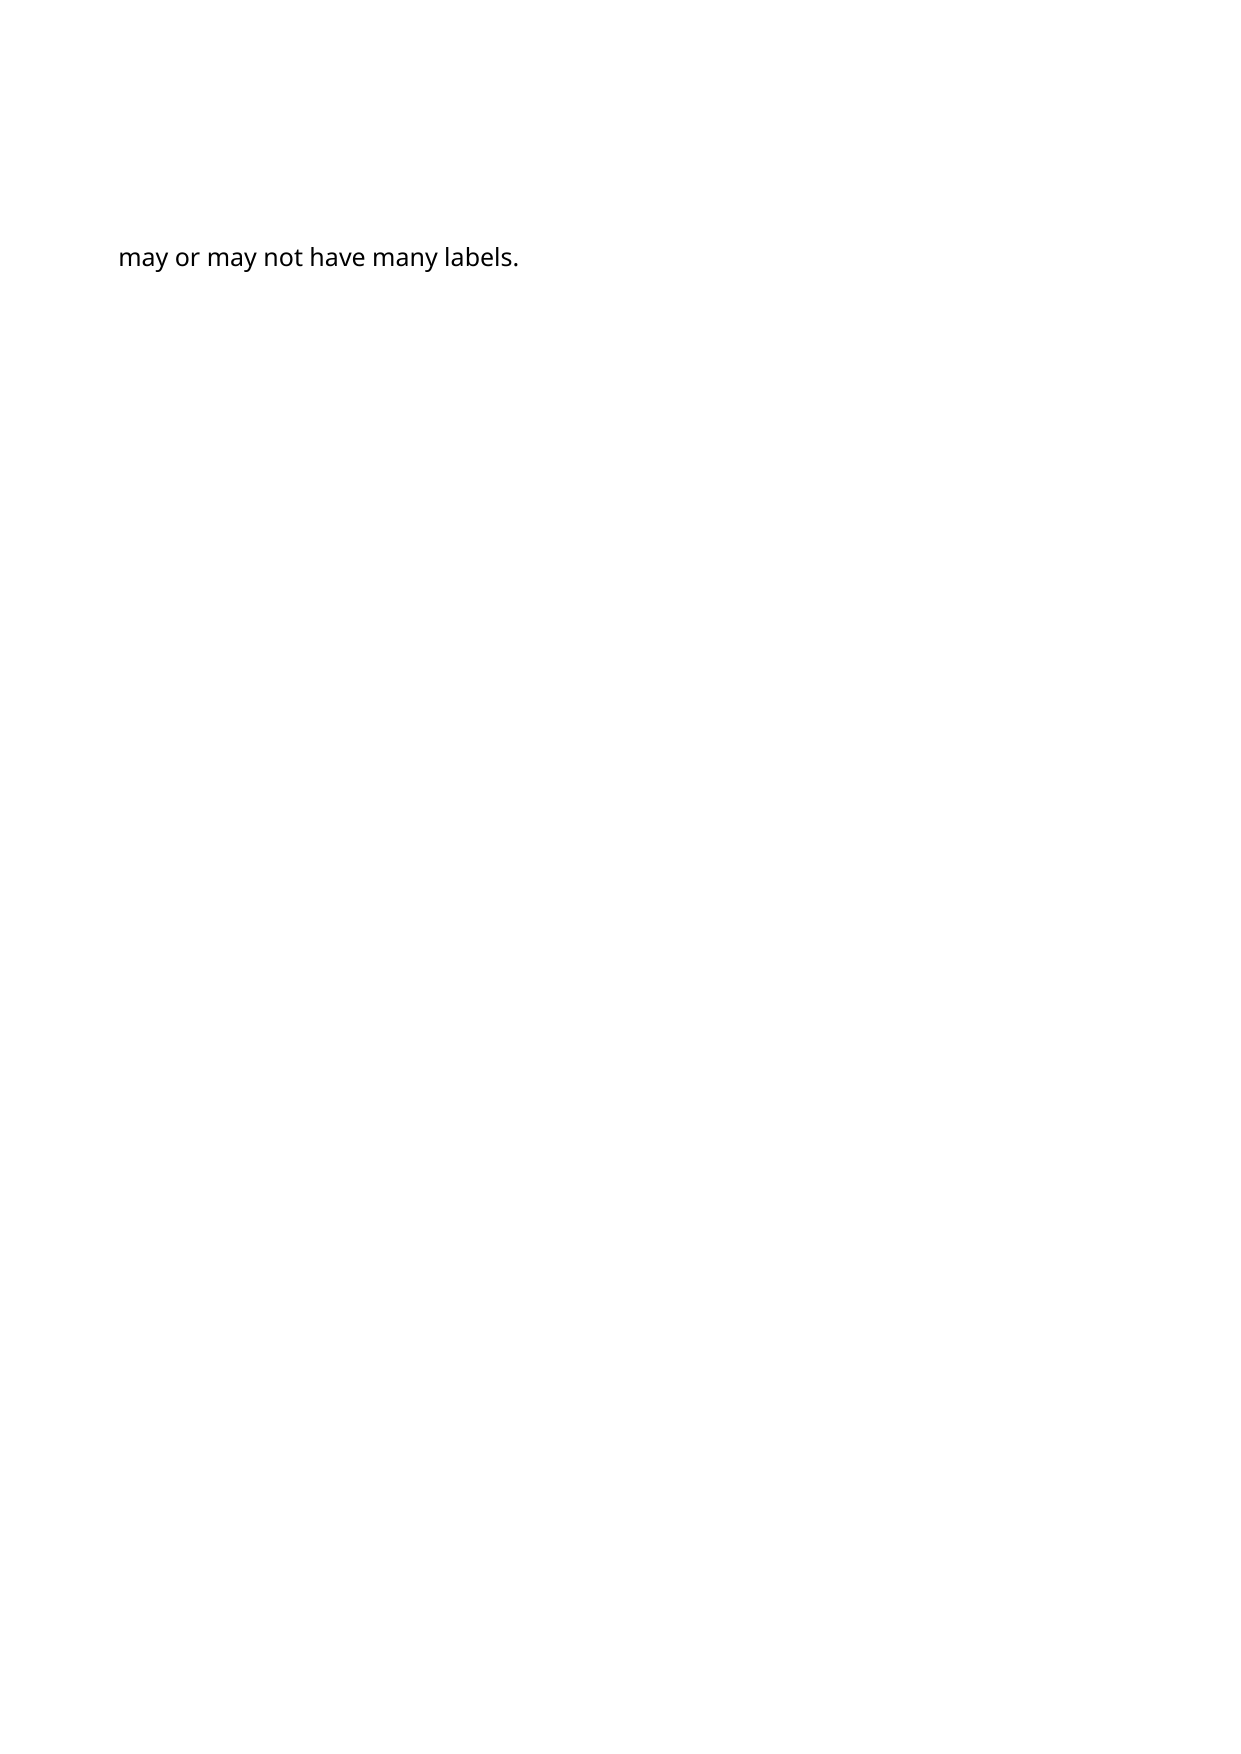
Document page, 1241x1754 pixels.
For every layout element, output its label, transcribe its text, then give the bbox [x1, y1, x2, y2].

text may or may not have many labels. [118, 240, 1122, 274]
